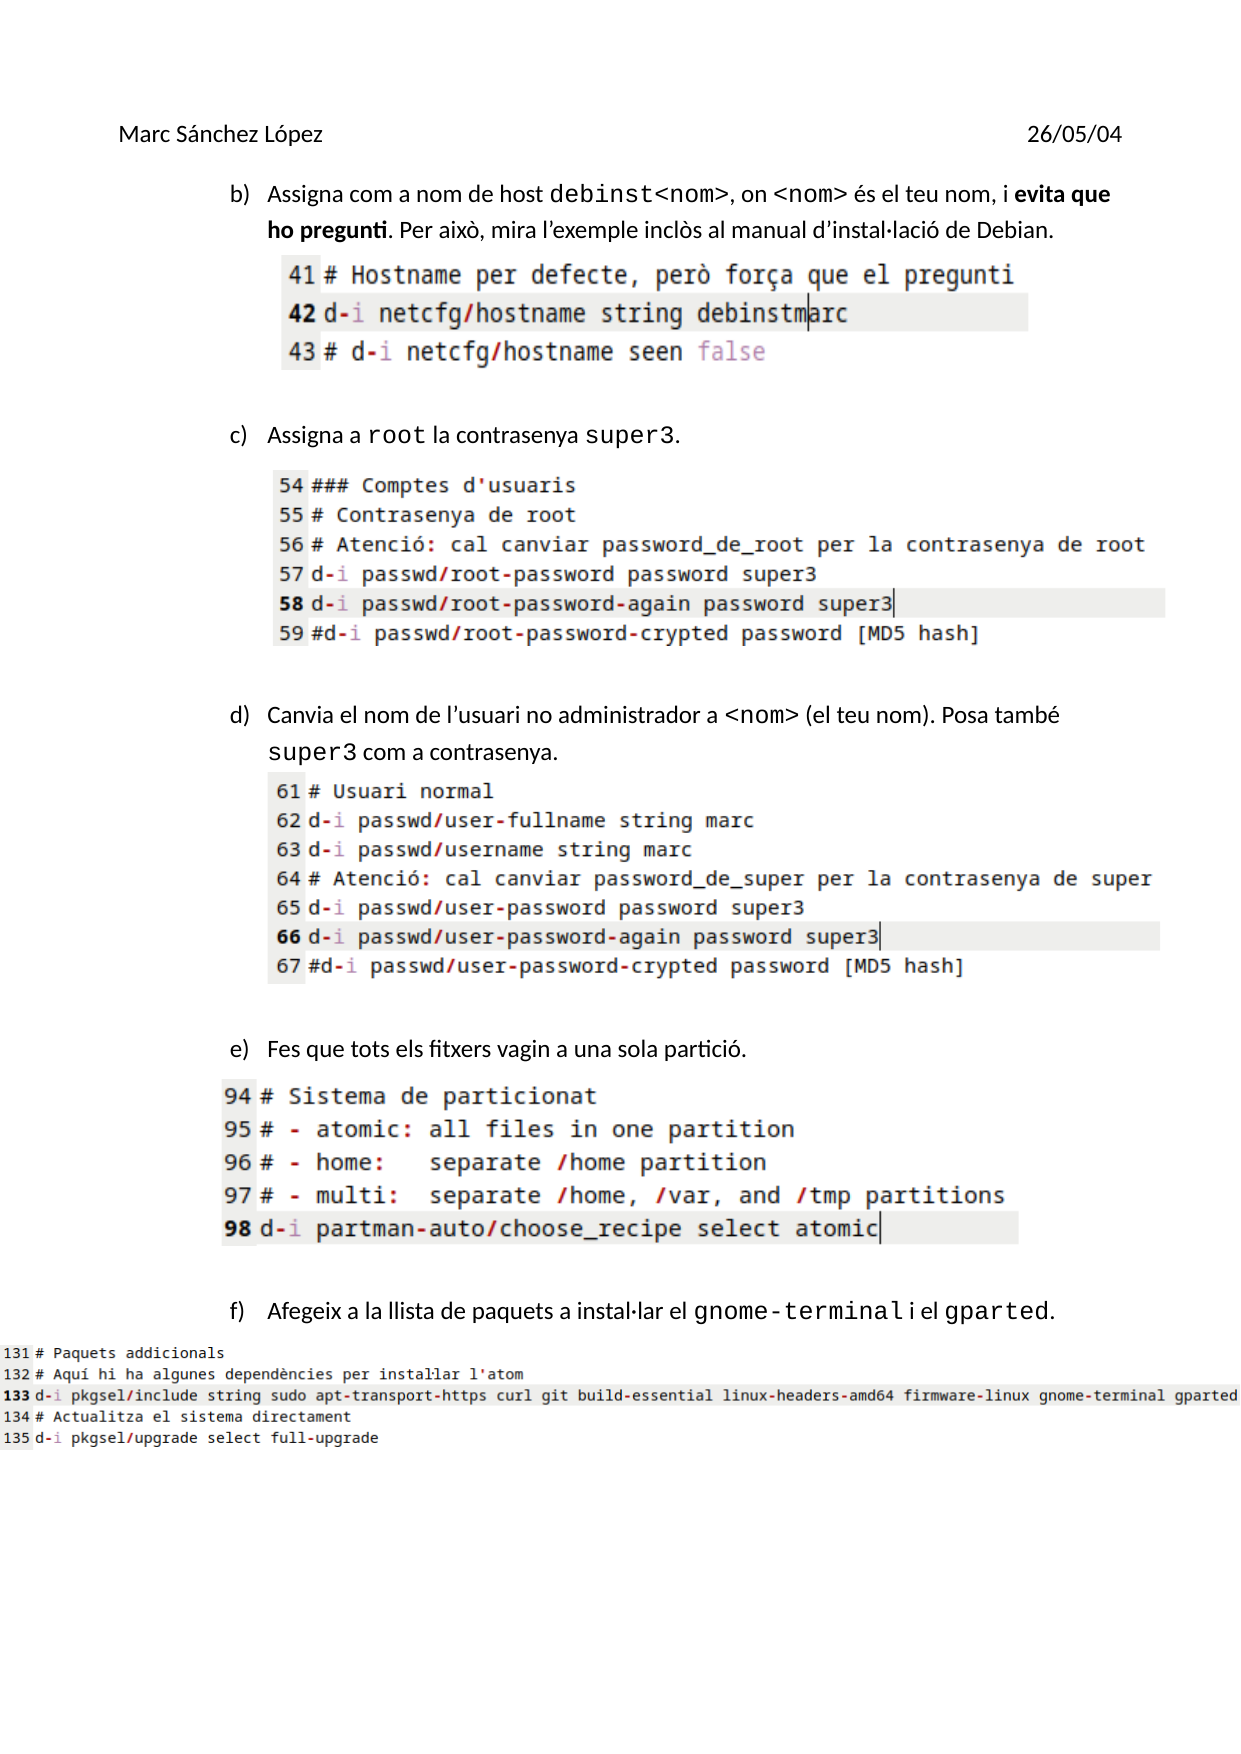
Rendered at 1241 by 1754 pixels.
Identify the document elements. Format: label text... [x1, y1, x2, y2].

list Canvia el nom de l’usuari no administrador a <nom> (el teu nom). Posa també super3 com a contrasenya. [229, 700, 1122, 1014]
list [229, 1450, 1122, 1515]
picture [0, 1345, 1241, 1450]
list Fes que tots els fitxers vagin a una sola partició. [229, 1033, 1122, 1276]
picture [281, 255, 1029, 370]
picture [272, 470, 1166, 646]
picture [221, 1079, 1019, 1246]
list Assigna com a nom de host debinst<nom>, on <nom> és el teu nom, i evita que ho pregunti. Per això, mira l’exemple inclòs al manual d’instal·lació de Debian. [229, 178, 1122, 400]
list Afegeix a la llista de paquets a instal·lar el gnome-terminal i el gparted. [229, 1295, 1122, 1345]
picture [267, 772, 1161, 984]
list Assigna a root la contrasenya super3. [229, 419, 1122, 451]
